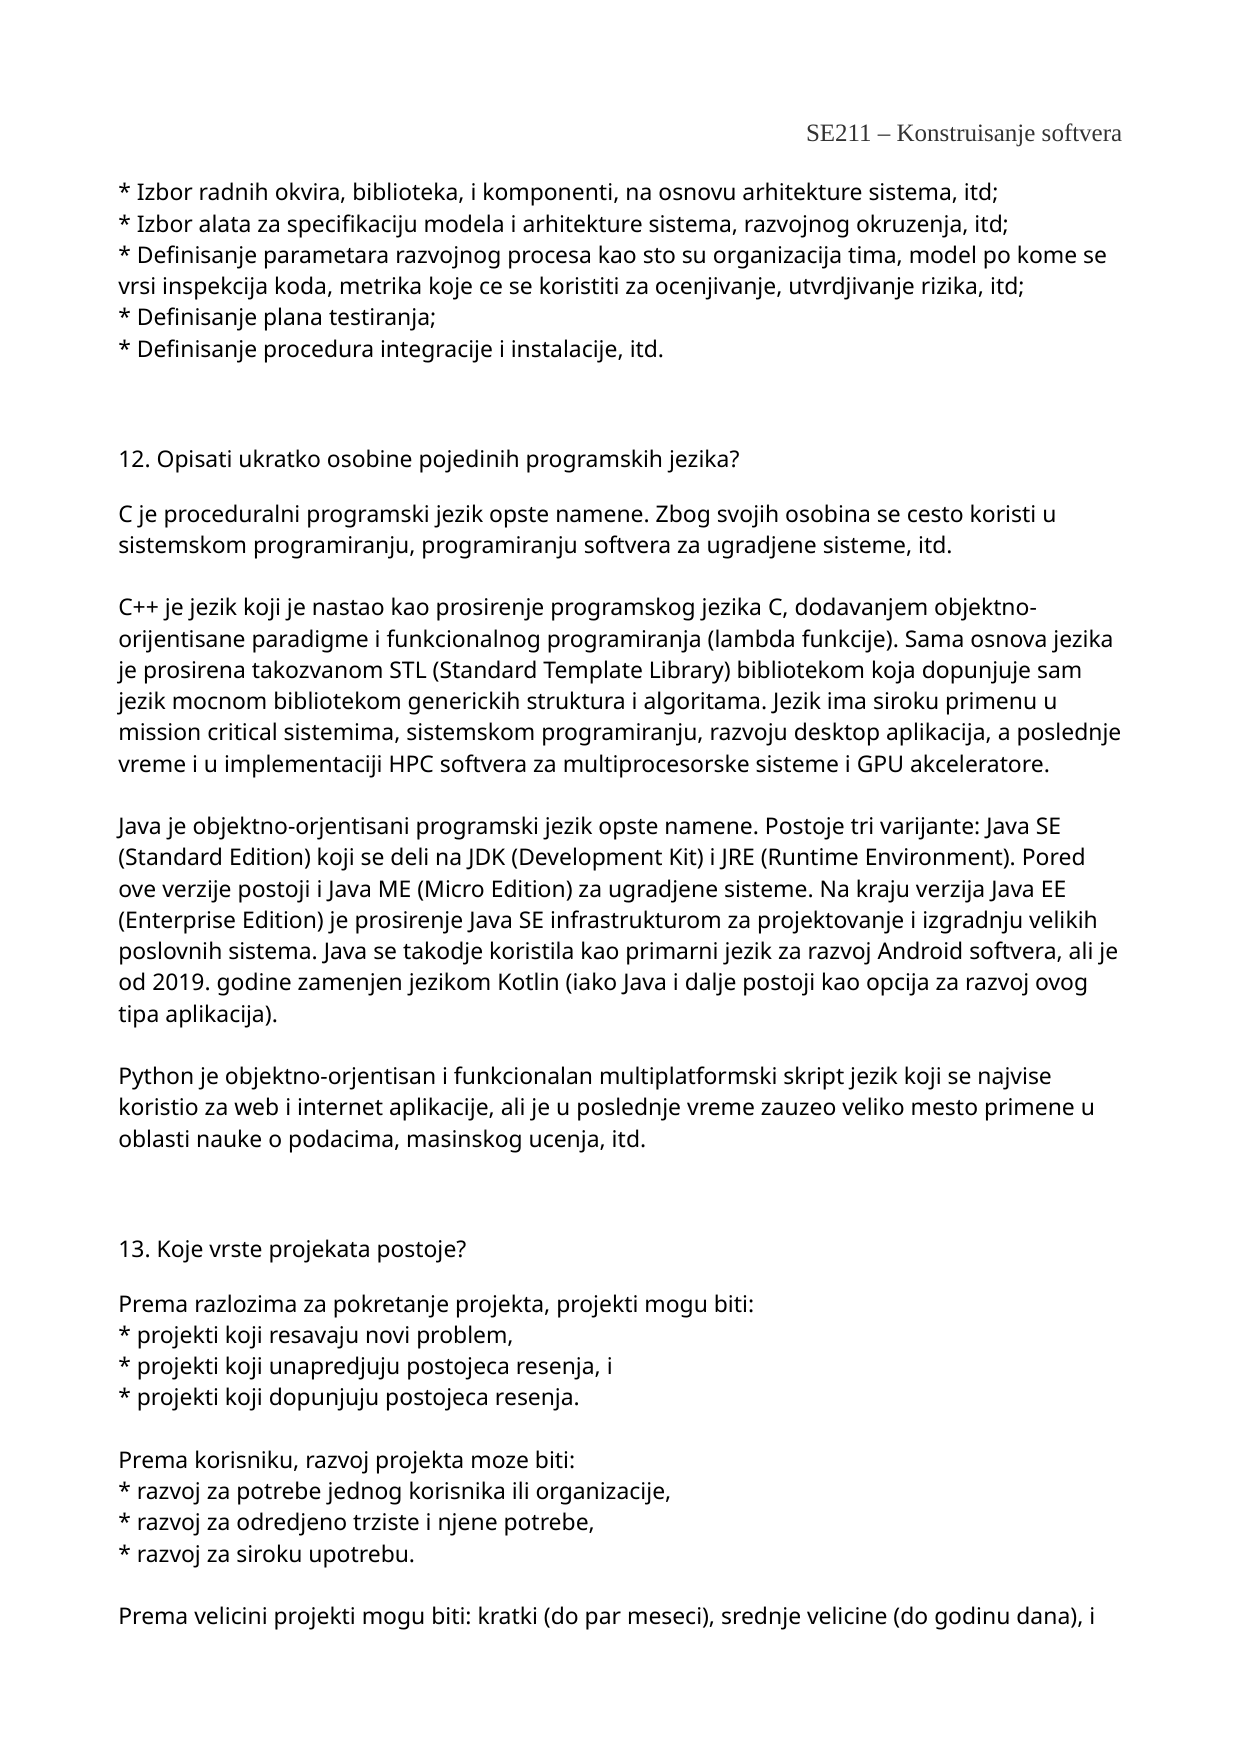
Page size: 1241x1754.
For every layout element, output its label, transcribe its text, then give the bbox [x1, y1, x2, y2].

text 13. Koje vrste projekata postoje? [118, 1233, 1122, 1264]
text * Izbor radnih okvira, biblioteka, i komponenti, na osnovu arhitekture sistema, itd; * Izbor alata za specifikaciju modela i arhitekture sistema, razvojnog okruzenja, itd; * Definisanje parametara razvojnog procesa kao sto su organizacija tima, model po kome se vrsi inspekcija koda, metrika koje ce se koristiti za ocenjivanje, utvrdjivanje rizika, itd; * Definisanje plana testiranja; * Definisanje procedura integracije i instalacije, itd. [118, 176, 1122, 364]
text 12. Opisati ukratko osobine pojedinih programskih jezika? [118, 443, 1122, 474]
text Prema razlozima za pokretanje projekta, projekti mogu biti: * projekti koji resavaju novi problem, * projekti koji unapredjuju postojeca resenja, i * projekti koji dopunjuju postojeca resenja. Prema korisniku, razvoj projekta moze biti: * razvoj za potrebe jednog korisnika ili organizacije, * razvoj za odredjeno trziste i njene potrebe, * razvoj za siroku upotrebu. Prema velicini projekti mogu biti: kratki (do par meseci), srednje velicine (do godinu dana), i [118, 1288, 1122, 1631]
text C je proceduralni programski jezik opste namene. Zbog svojih osobina se cesto koristi u sistemskom programiranju, programiranju softvera za ugradjene sisteme, itd. C++ je jezik koji je nastao kao prosirenje programskog jezika C, dodavanjem objektno-orijentisane paradigme i funkcionalnog programiranja (lambda funkcije). Sama osnova jezika je prosirena takozvanom STL (Standard Template Library) bibliotekom koja dopunjuje sam jezik mocnom bibliotekom generickih struktura i algoritama. Jezik ima siroku primenu u mission critical sistemima, sistemskom programiranju, razvoju desktop aplikacija, a poslednje vreme i u implementaciji HPC softvera za multiprocesorske sisteme i GPU akceleratore. Java je objektno-orjentisani programski jezik opste namene. Postoje tri varijante: Java SE (Standard Edition) koji se deli na JDK (Development Kit) i JRE (Runtime Environment). Pored ove verzije postoji i Java ME (Micro Edition) za ugradjene sisteme. Na kraju verzija Java EE (Enterprise Edition) je prosirenje Java SE infrastrukturom za projektovanje i izgradnju velikih poslovnih sistema. Java se takodje koristila kao primarni jezik za razvoj Android softvera, ali je od 2019. godine zamenjen jezikom Kotlin (iako Java i dalje postoji kao opcija za razvoj ovog tipa aplikacija). Python je objektno-orjentisan i funkcionalan multiplatformski skript jezik koji se najvise koristio za web i internet aplikacije, ali je u poslednje vreme zauzeo veliko mesto primene u oblasti nauke o podacima, masinskog ucenja, itd. [118, 498, 1122, 1154]
